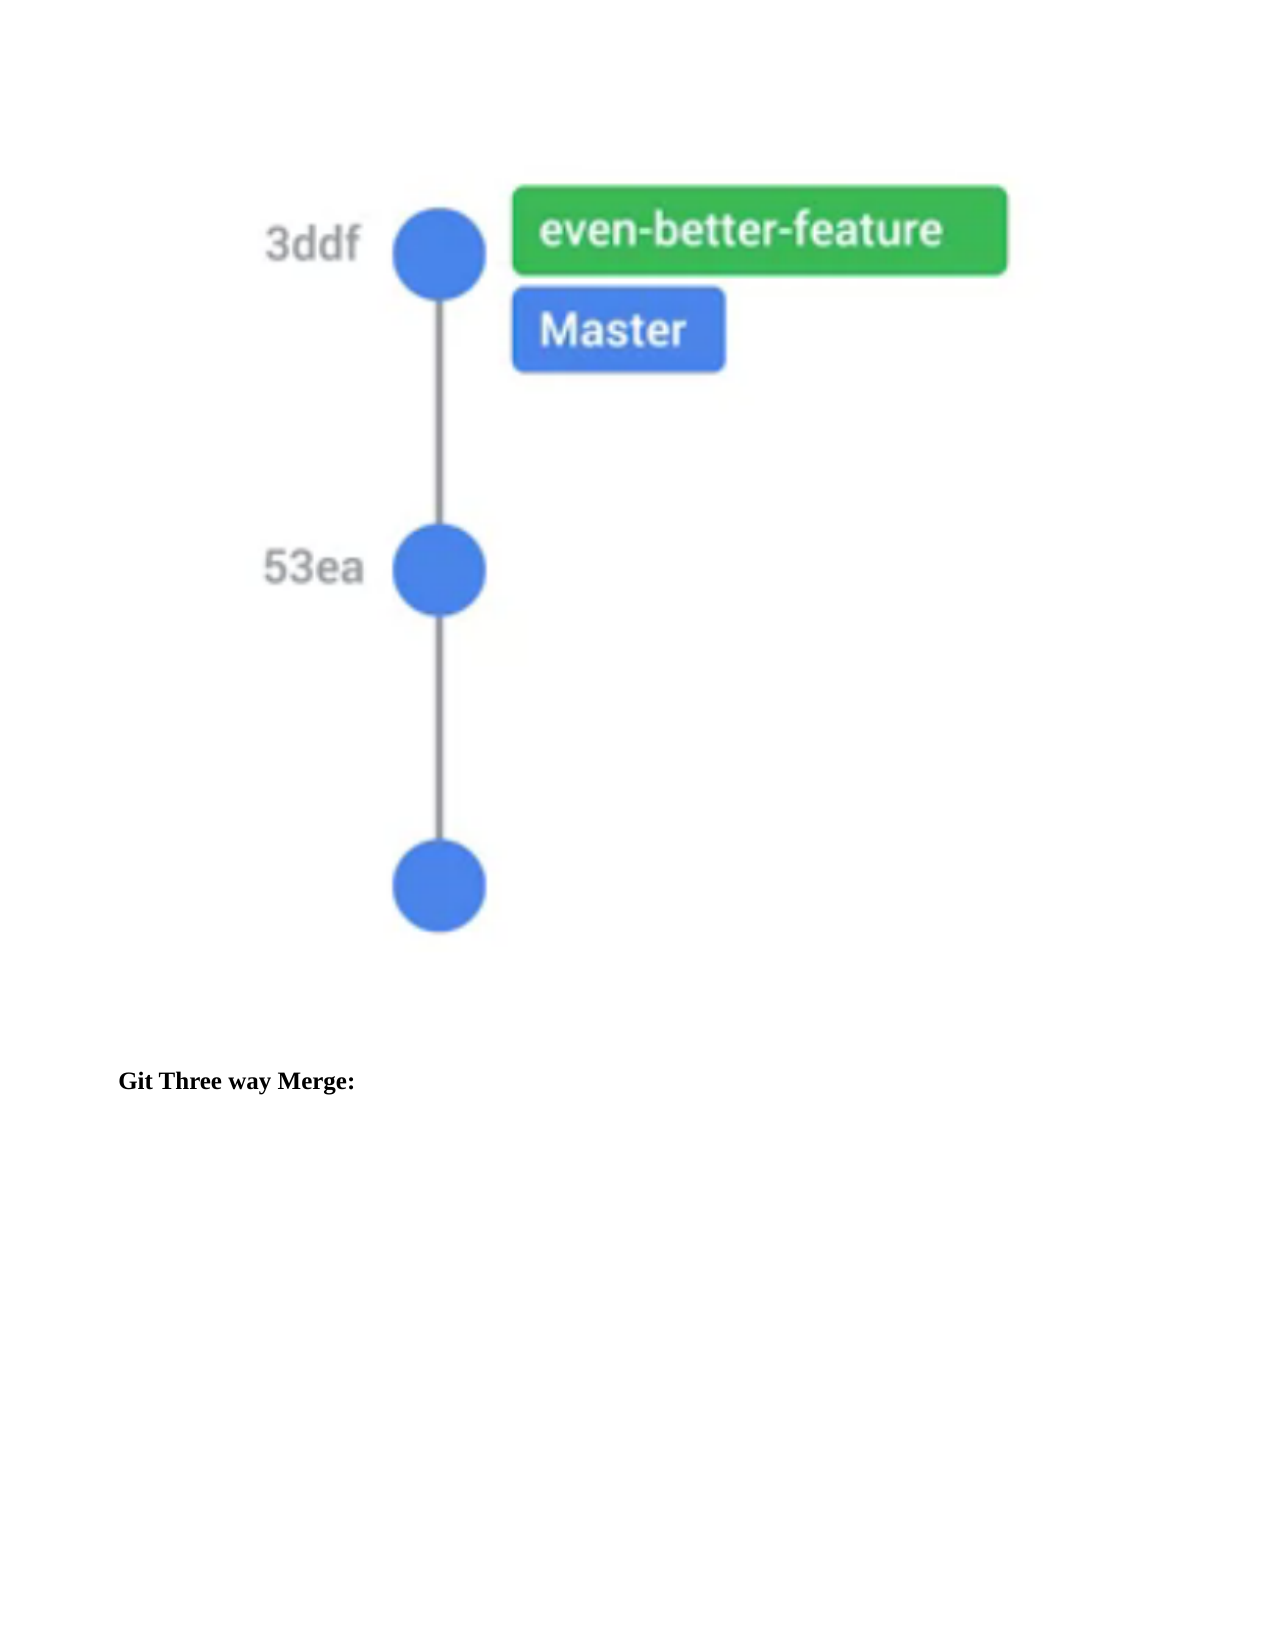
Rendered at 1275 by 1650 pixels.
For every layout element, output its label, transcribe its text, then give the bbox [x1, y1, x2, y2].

picture [167, 118, 1108, 1009]
text Git Three way Merge: [118, 1066, 1157, 1095]
